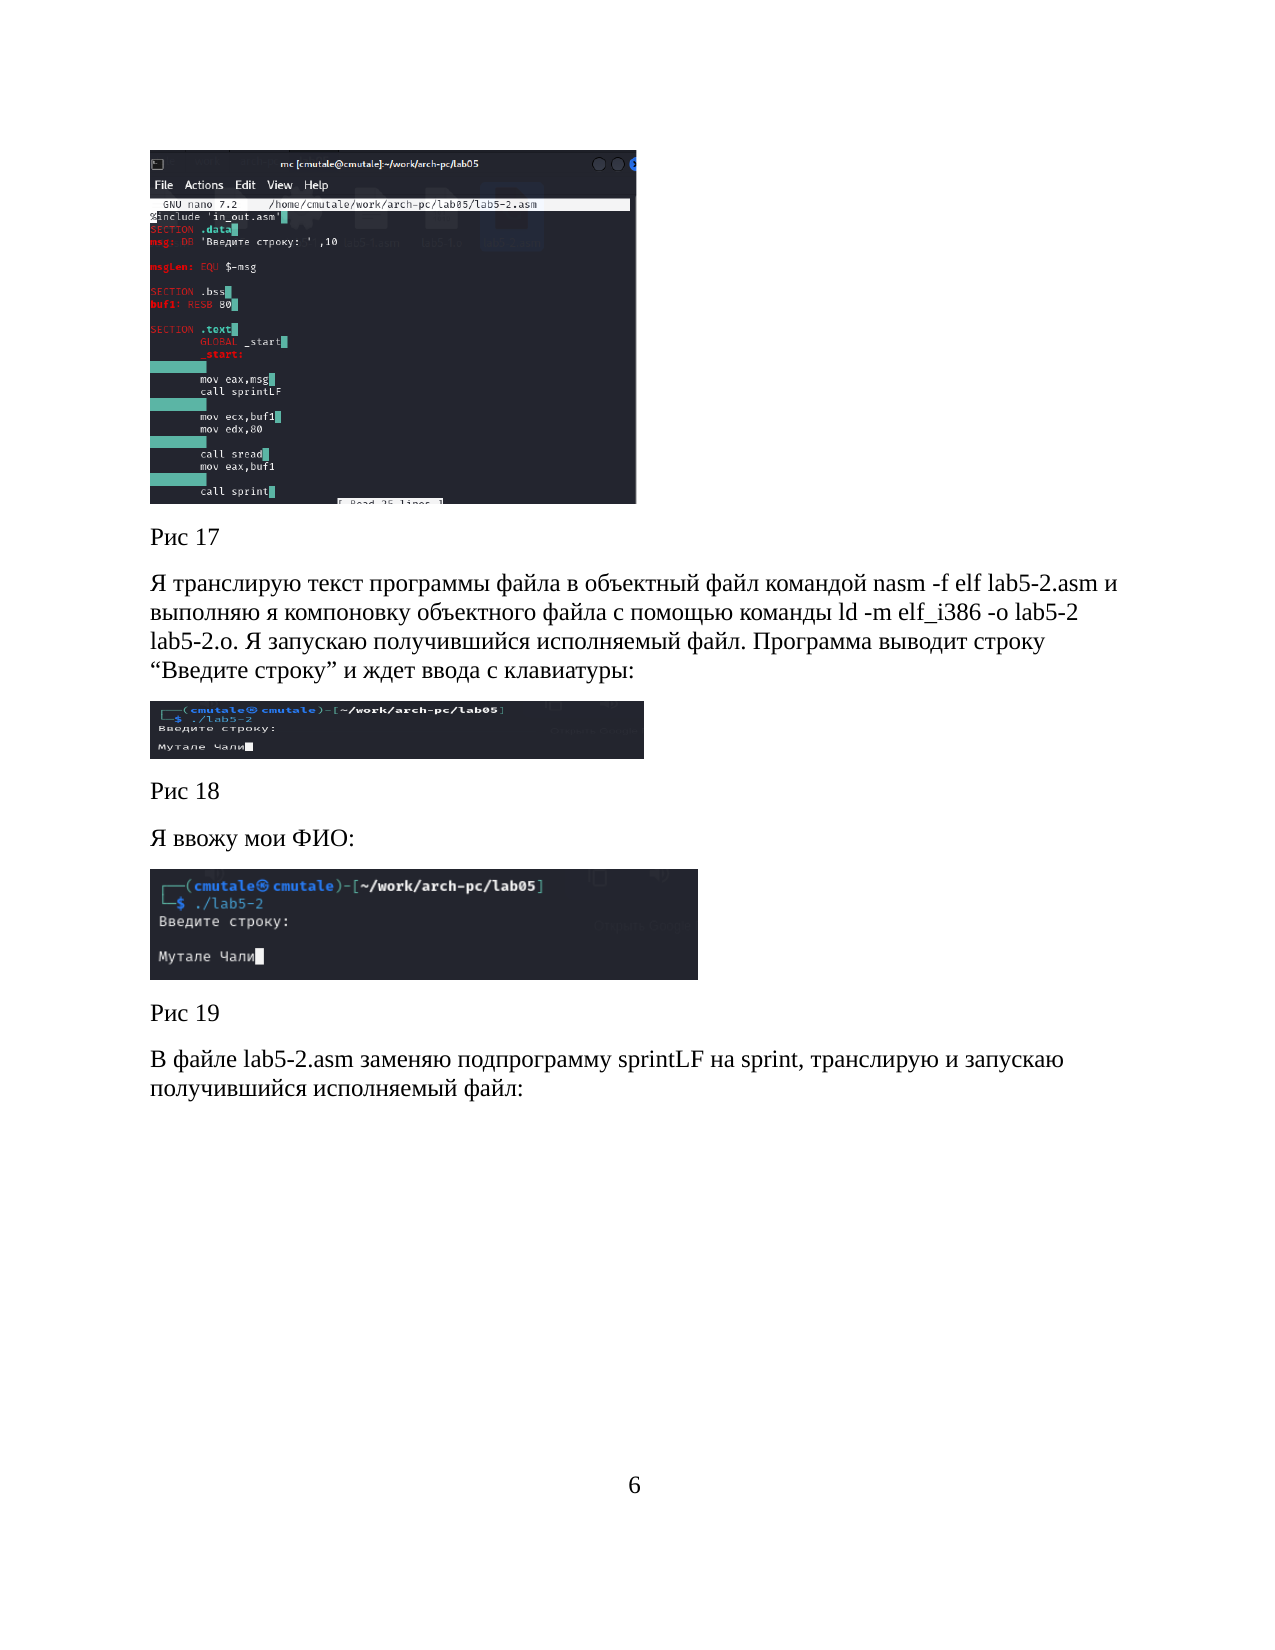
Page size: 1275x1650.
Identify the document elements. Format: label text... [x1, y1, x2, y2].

picture [150, 869, 698, 980]
picture [150, 150, 637, 504]
text Рис 19 [150, 998, 1125, 1027]
text Я ввожу мои ФИО: [150, 823, 1125, 852]
text Рис 18 [150, 776, 1125, 805]
text Я транслирую текст программы файла в объектный файл командой nasm -f elf lab5-2.asm и выполняю я компоновку объектного файла с помощью команды ld -m elf_i386 -o lab5-2 lab5-2.o. Я запускаю получившийся исполняемый файл. Программа выводит строку “Введите строку” и ждет ввода с клавиатуры: [150, 568, 1125, 683]
picture [150, 701, 644, 759]
text Рис 17 [150, 522, 1125, 551]
text В файле lab5-2.asm заменяю подпрограмму sprintLF на sprint, транслирую и запускаю получившийся исполняемый файл: [150, 1044, 1125, 1102]
